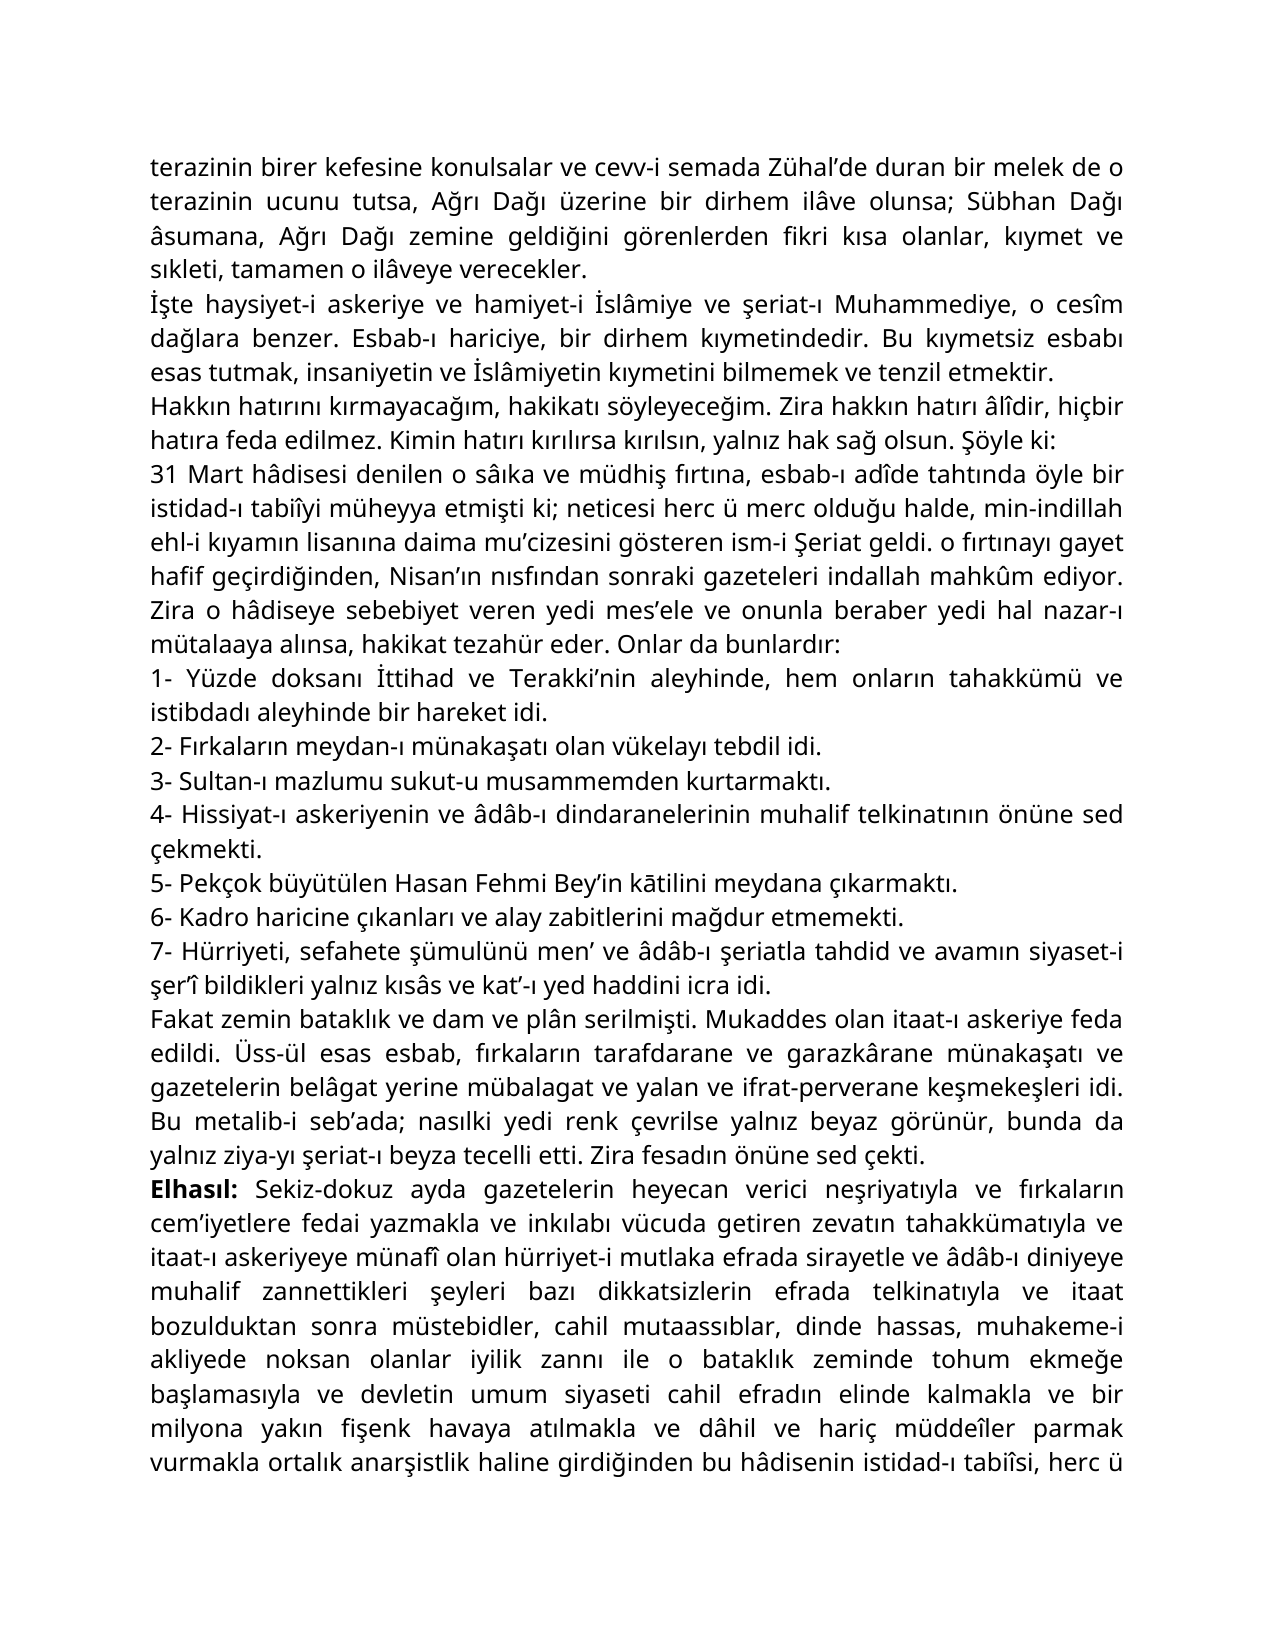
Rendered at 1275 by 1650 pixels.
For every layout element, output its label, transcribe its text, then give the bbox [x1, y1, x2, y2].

text 7- Hürriyeti, sefahete şümulünü men’ ve âdâb-ı şeriatla tahdid ve avamın siyaset-i şer’î bildikleri yalnız kısâs ve kat’-ı yed haddini icra idi. [150, 933, 1125, 1002]
text 5- Pekçok büyütülen Hasan Fehmi Bey’in kātilini meydana çıkarmaktı. [150, 865, 1125, 899]
text Elhasıl: Sekiz-dokuz ayda gazetelerin heyecan verici neşriyatıyla ve fırkaların cem’iyetlere fedai yazmakla ve inkılabı vücuda getiren zevatın tahakkümatıyla ve itaat-ı askeriyeye münafî olan hürriyet-i mutlaka efrada sirayetle ve âdâb-ı diniyeye muhalif zannettikleri şeyleri bazı dikkatsizlerin efrada telkinatıyla ve itaat bozulduktan sonra müstebidler, cahil mutaassıblar, dinde hassas, muhakeme-i akliyede noksan olanlar iyilik zannı ile o bataklık zeminde tohum ekmeğe başlamasıyla ve devletin umum siyaseti cahil efradın elinde kalmakla ve bir milyona yakın fişenk havaya atılmakla ve dâhil ve hariç müddeîler parmak vurmakla ortalık anarşistlik haline girdiğinden bu hâdisenin istidad-ı tabiîsi, herc ü [150, 1172, 1125, 1478]
text Fakat zemin bataklık ve dam ve plân serilmişti. Mukaddes olan itaat-ı askeriye feda edildi. Üss-ül esas esbab, fırkaların tarafdarane ve garazkârane münakaşatı ve gazetelerin belâgat yerine mübalagat ve yalan ve ifrat-perverane keşmekeşleri idi. Bu metalib-i seb’ada; nasılki yedi renk çevrilse yalnız beyaz görünür, bunda da yalnız ziya-yı şeriat-ı beyza tecelli etti. Zira fesadın önüne sed çekti. [150, 1002, 1125, 1172]
text İşte haysiyet-i askeriye ve hamiyet-i İslâmiye ve şeriat-ı Muhammediye, o cesîm dağlara benzer. Esbab-ı hariciye, bir dirhem kıymetindedir. Bu kıymetsiz esbabı esas tutmak, insaniyetin ve İslâmiyetin kıymetini bilmemek ve tenzil etmektir. [150, 286, 1125, 388]
text 1- Yüzde doksanı İttihad ve Terakki’nin aleyhinde, hem onların tahakkümü ve istibdadı aleyhinde bir hareket idi. [150, 661, 1125, 729]
text Hakkın hatırını kırmayacağım, hakikatı söyleyeceğim. Zira hakkın hatırı âlîdir, hiçbir hatıra feda edilmez. Kimin hatırı kırılırsa kırılsın, yalnız hak sağ olsun. Şöyle ki: [150, 388, 1125, 457]
text terazinin birer kefesine konulsalar ve cevv-i semada Zühal’de duran bir melek de o terazinin ucunu tutsa, Ağrı Dağı üzerine bir dirhem ilâve olunsa; Sübhan Dağı âsumana, Ağrı Dağı zemine geldiğini görenlerden fikri kısa olanlar, kıymet ve sıkleti, tamamen o ilâveye verecekler. [150, 150, 1125, 286]
text 31 Mart hâdisesi denilen o sâıka ve müdhiş fırtına, esbab-ı adîde tahtında öyle bir istidad-ı tabiîyi müheyya etmişti ki; neticesi herc ü merc olduğu halde, min-indillah ehl-i kıyamın lisanına daima mu’cizesini gösteren ism-i Şeriat geldi. o fırtınayı gayet hafif geçirdiğinden, Nisan’ın nısfından sonraki gazeteleri indallah mahkûm ediyor. Zira o hâdiseye sebebiyet veren yedi mes’ele ve onunla beraber yedi hal nazar-ı mütalaaya alınsa, hakikat tezahür eder. Onlar da bunlardır: [150, 457, 1125, 661]
text 4- Hissiyat-ı askeriyenin ve âdâb-ı dindaranelerinin muhalif telkinatının önüne sed çekmekti. [150, 797, 1125, 865]
text 3- Sultan-ı mazlumu sukut-u musammemden kurtarmaktı. [150, 763, 1125, 797]
text 2- Fırkaların meydan-ı münakaşatı olan vükelayı tebdil idi. [150, 729, 1125, 763]
text 6- Kadro haricine çıkanları ve alay zabitlerini mağdur etmemekti. [150, 899, 1125, 933]
